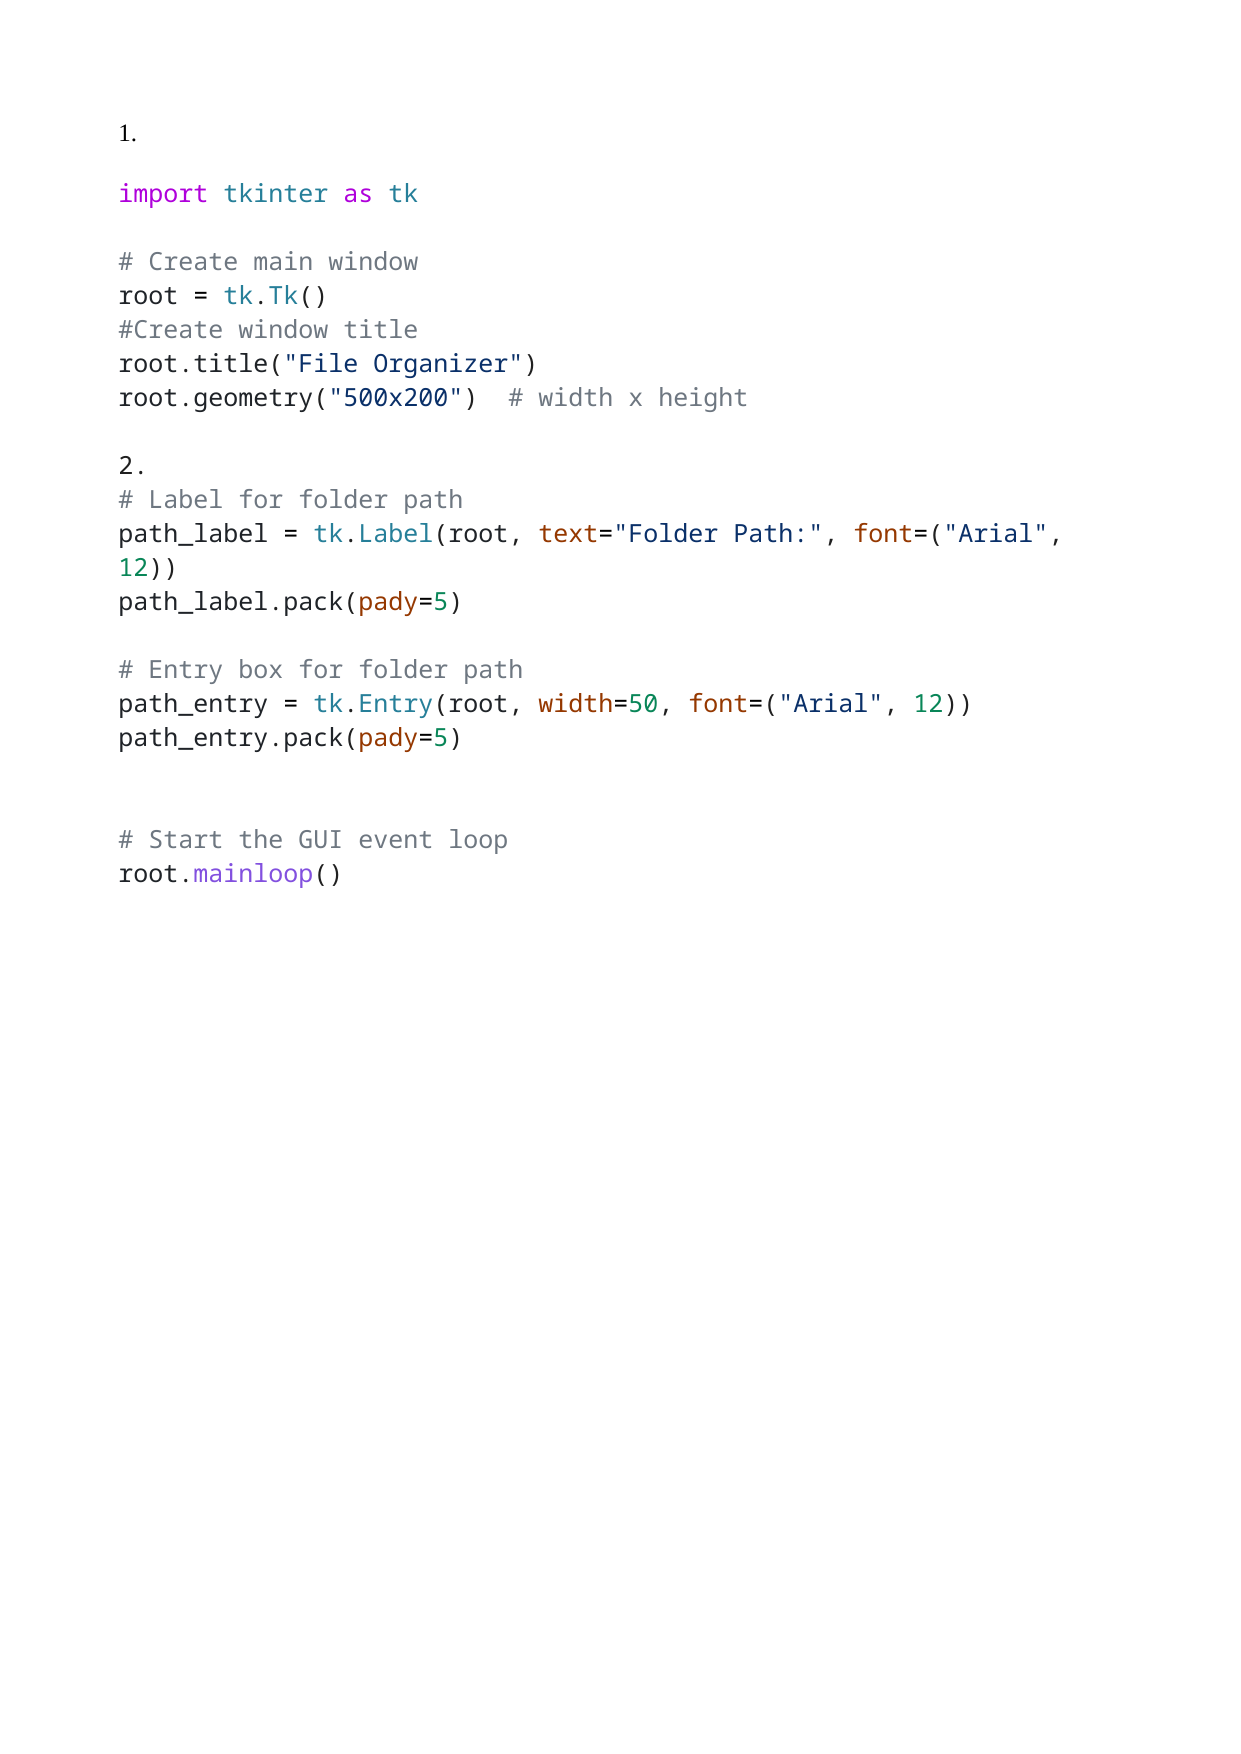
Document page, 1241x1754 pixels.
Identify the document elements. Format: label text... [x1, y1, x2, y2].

text root.mainloop() [118, 856, 1122, 890]
text # Start the GUI event loop [118, 822, 1122, 856]
text path_entry.pack(pady=5) [118, 720, 1122, 754]
text path_label = tk.Label(root, text="Folder Path:", font=("Arial", 12)) [118, 516, 1122, 584]
text root = tk.Tk() [118, 277, 1122, 312]
text #Create window title [118, 312, 1122, 346]
text # Create main window [118, 243, 1122, 277]
text path_entry = tk.Entry(root, width=50, font=("Arial", 12)) [118, 686, 1122, 720]
text root.geometry("500x200") # width x height [118, 380, 1122, 414]
text 1. [118, 118, 1122, 147]
text # Label for folder path [118, 482, 1122, 516]
text root.title("File Organizer") [118, 346, 1122, 380]
text # Entry box for folder path [118, 652, 1122, 686]
text 2. [118, 448, 1122, 482]
text import tkinter as tk [118, 176, 1122, 210]
text path_label.pack(pady=5) [118, 584, 1122, 618]
